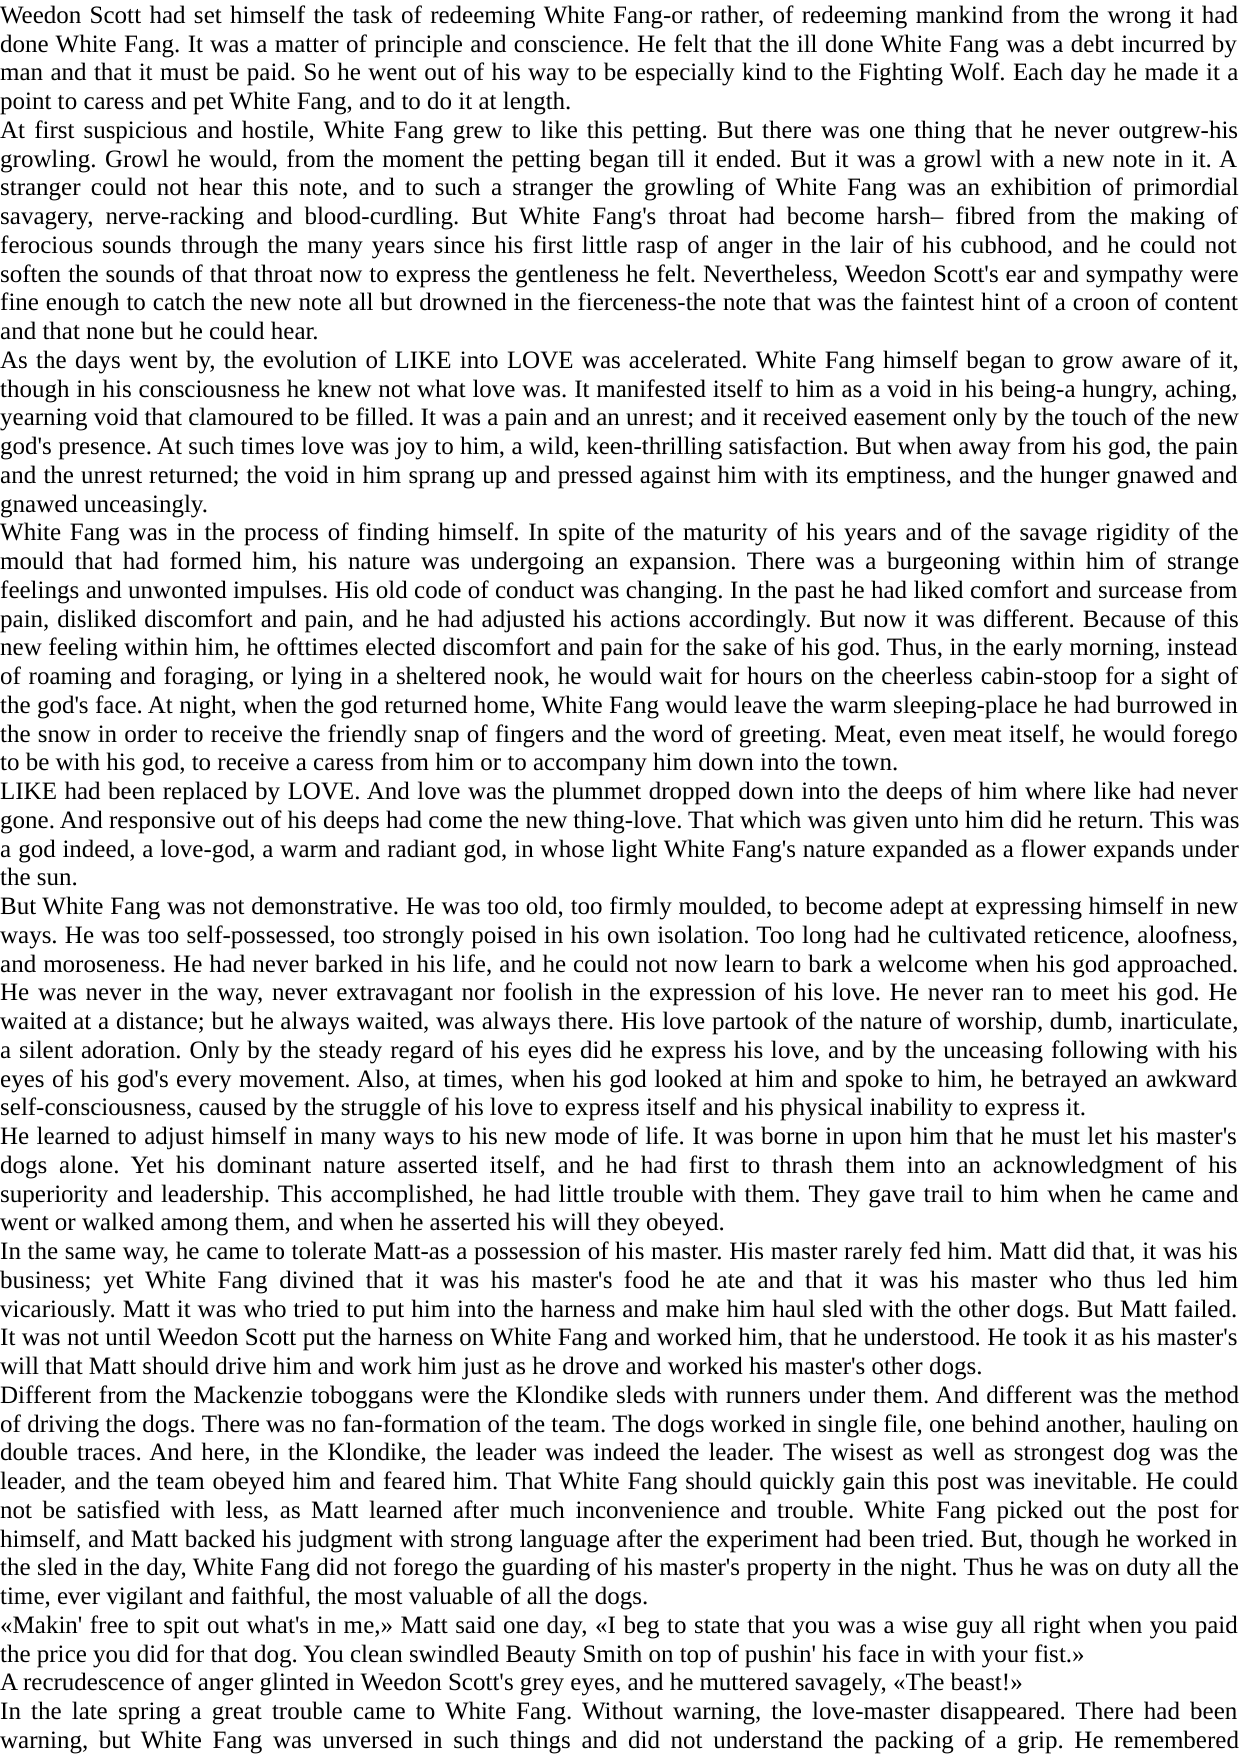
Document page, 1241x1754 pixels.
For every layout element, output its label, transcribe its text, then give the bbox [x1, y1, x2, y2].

text White Fang was in the process of finding himself. In spite of the maturity of his years and of the savage rigidity of the mould that had formed him, his nature was undergoing an expansion. There was a burgeoning within him of strange feelings and unwonted impulses. His old code of conduct was changing. In the past he had liked comfort and surcease from pain, disliked discomfort and pain, and he had adjusted his actions accordingly. But now it was different. Because of this new feeling within him, he ofttimes elected discomfort and pain for the sake of his god. Thus, in the early morning, instead of roaming and foraging, or lying in a sheltered nook, he would wait for hours on the cheerless cabin-stoop for a sight of the god's face. At night, when the god returned home, White Fang would leave the warm sleeping-place he had burrowed in the snow in order to receive the friendly snap of fingers and the word of greeting. Meat, even meat itself, he would forego to be with his god, to receive a caress from him or to accompany him down into the town. [0, 517, 1240, 776]
text But White Fang was not demonstrative. He was too old, too firmly moulded, to become adept at expressing himself in new ways. He was too self-possessed, too strongly poised in his own isolation. Too long had he cultivated reticence, aloofness, and moroseness. He had never barked in his life, and he could not now learn to bark a welcome when his god approached. He was never in the way, never extravagant nor foolish in the expression of his love. He never ran to meet his god. He waited at a distance; but he always waited, was always there. His love partook of the nature of worship, dumb, inarticulate, a silent adoration. Only by the steady regard of his eyes did he express his love, and by the unceasing following with his eyes of his god's every movement. Also, at times, when his god looked at him and spoke to him, he betrayed an awkward self-consciousness, caused by the struggle of his love to express itself and his physical inability to express it. [0, 891, 1240, 1121]
text At first suspicious and hostile, White Fang grew to like this petting. But there was one thing that he never outgrew-his growling. Growl he would, from the moment the petting began till it ended. But it was a growl with a new note in it. A stranger could not hear this note, and to such a stranger the growling of White Fang was an exhibition of primordial savagery, nerve-racking and blood-curdling. But White Fang's throat had become harsh– fibred from the making of ferocious sounds through the many years since his first little rasp of anger in the lair of his cubhood, and he could not soften the sounds of that throat now to express the gentleness he felt. Nevertheless, Weedon Scott's ear and sympathy were fine enough to catch the new note all but drowned in the fierceness-the note that was the faintest hint of a croon of content and that none but he could hear. [0, 115, 1240, 345]
text Weedon Scott had set himself the task of redeeming White Fang-or rather, of redeeming mankind from the wrong it had done White Fang. It was a matter of principle and conscience. He felt that the ill done White Fang was a debt incurred by man and that it must be paid. So he went out of his way to be especially kind to the Fighting Wolf. Each day he made it a point to caress and pet White Fang, and to do it at length. [0, 0, 1240, 115]
text Different from the Mackenzie toboggans were the Klondike sleds with runners under them. And different was the method of driving the dogs. There was no fan-formation of the team. The dogs worked in single file, one behind another, hauling on double traces. And here, in the Klondike, the leader was indeed the leader. The wisest as well as strongest dog was the leader, and the team obeyed him and feared him. That White Fang should quickly gain this post was inevitable. He could not be satisfied with less, as Matt learned after much inconvenience and trouble. White Fang picked out the post for himself, and Matt backed his judgment with strong language after the experiment had been tried. But, though he worked in the sled in the day, White Fang did not forego the guarding of his master's property in the night. Thus he was on duty all the time, ever vigilant and faithful, the most valuable of all the dogs. [0, 1380, 1240, 1610]
text As the days went by, the evolution of LIKE into LOVE was accelerated. White Fang himself began to grow aware of it, though in his consciousness he knew not what love was. It manifested itself to him as a void in his being-a hungry, aching, yearning void that clamoured to be filled. It was a pain and an unrest; and it received easement only by the touch of the new god's presence. At such times love was joy to him, a wild, keen-thrilling satisfaction. But when away from his god, the pain and the unrest returned; the void in him sprang up and pressed against him with its emptiness, and the hunger gnawed and gnawed unceasingly. [0, 345, 1240, 517]
text «Makin' free to spit out what's in me,» Matt said one day, «I beg to state that you was a wise guy all right when you paid the price you did for that dog. You clean swindled Beauty Smith on top of pushin' his face in with your fist.» [0, 1610, 1240, 1667]
text LIKE had been replaced by LOVE. And love was the plummet dropped down into the deeps of him where like had never gone. And responsive out of his deeps had come the new thing-love. That which was given unto him did he return. This was a god indeed, a love-god, a warm and radiant god, in whose light White Fang's nature expanded as a flower expands under the sun. [0, 776, 1240, 891]
text He learned to adjust himself in many ways to his new mode of life. It was borne in upon him that he must let his master's dogs alone. Yet his dominant nature asserted itself, and he had first to thrash them into an acknowledgment of his superiority and leadership. This accomplished, he had little trouble with them. They gave trail to him when he came and went or walked among them, and when he asserted his will they obeyed. [0, 1121, 1240, 1236]
text In the same way, he came to tolerate Matt-as a possession of his master. His master rarely fed him. Matt did that, it was his business; yet White Fang divined that it was his master's food he ate and that it was his master who thus led him vicariously. Matt it was who tried to put him into the harness and make him haul sled with the other dogs. But Matt failed. It was not until Weedon Scott put the harness on White Fang and worked him, that he understood. He took it as his master's will that Matt should drive him and work him just as he drove and worked his master's other dogs. [0, 1236, 1240, 1380]
text In the late spring a great trouble came to White Fang. Without warning, the love-master disappeared. There had been warning, but White Fang was unversed in such things and did not understand the packing of a grip. He remembered [0, 1696, 1240, 1754]
text A recrudescence of anger glinted in Weedon Scott's grey eyes, and he muttered savagely, «The beast!» [0, 1667, 1240, 1696]
